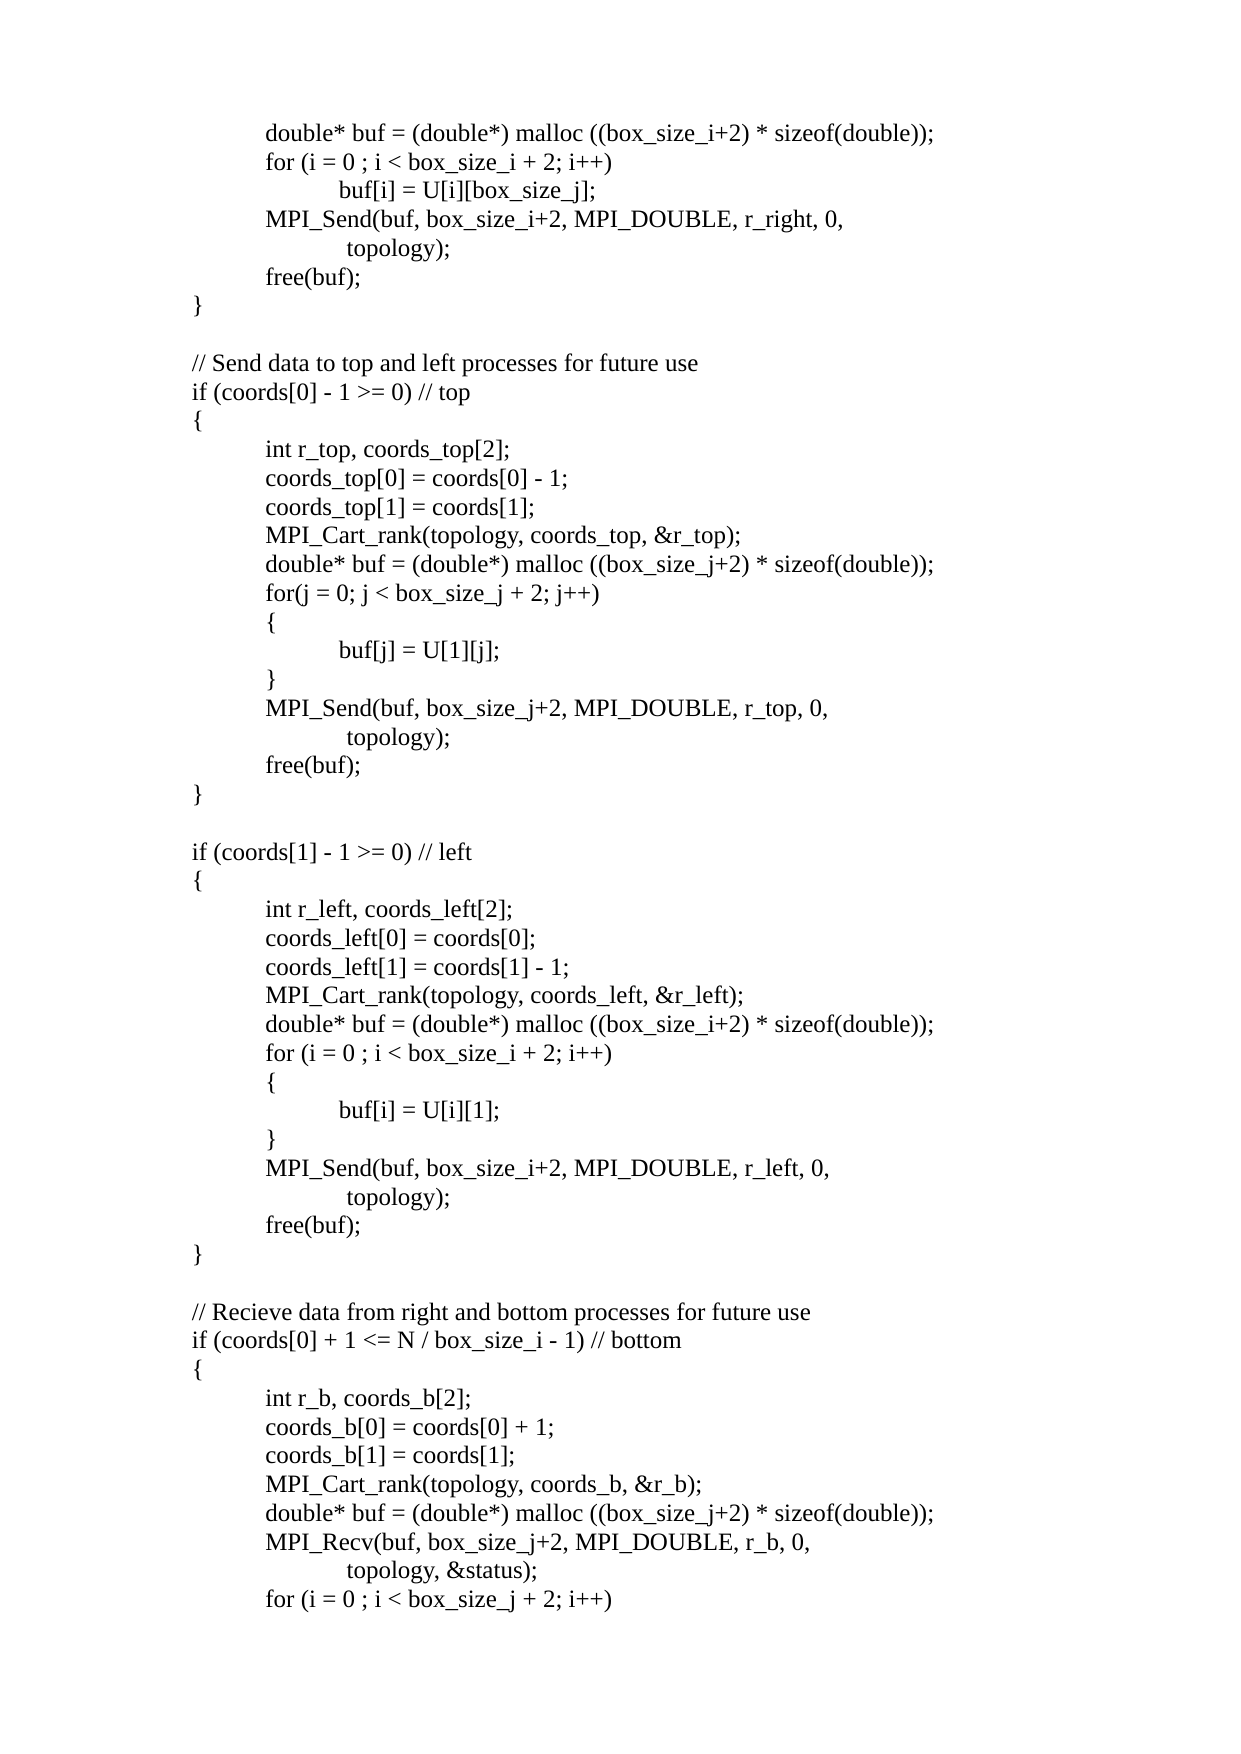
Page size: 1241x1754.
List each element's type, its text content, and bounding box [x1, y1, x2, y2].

text topology); [118, 722, 1122, 751]
text double* buf = (double*) malloc ((box_size_i+2) * sizeof(double)); [118, 118, 1122, 147]
text for(j = 0; j < box_size_j + 2; j++) [118, 578, 1122, 607]
text MPI_Send(buf, box_size_j+2, MPI_DOUBLE, r_top, 0, [118, 693, 1122, 722]
text MPI_Send(buf, box_size_i+2, MPI_DOUBLE, r_right, 0, [118, 204, 1122, 233]
text free(buf); [118, 751, 1122, 779]
text free(buf); [118, 1211, 1122, 1239]
text MPI_Cart_rank(topology, coords_top, &r_top); [118, 521, 1122, 549]
text int r_top, coords_top[2]; [118, 434, 1122, 463]
text int r_b, coords_b[2]; [118, 1383, 1122, 1412]
text coords_left[0] = coords[0]; [118, 923, 1122, 952]
text // Recieve data from right and bottom processes for future use [118, 1297, 1122, 1326]
text { [118, 866, 1122, 894]
text // Send data to top and left processes for future use [118, 348, 1122, 377]
text double* buf = (double*) malloc ((box_size_i+2) * sizeof(double)); [118, 1009, 1122, 1038]
text MPI_Send(buf, box_size_i+2, MPI_DOUBLE, r_left, 0, [118, 1153, 1122, 1182]
text buf[i] = U[i][box_size_j]; [118, 176, 1122, 204]
text MPI_Recv(buf, box_size_j+2, MPI_DOUBLE, r_b, 0, [118, 1527, 1122, 1556]
text coords_b[1] = coords[1]; [118, 1441, 1122, 1469]
text { [118, 607, 1122, 636]
text topology, &status); [118, 1556, 1122, 1584]
text topology); [118, 233, 1122, 262]
text } [118, 664, 1122, 693]
text topology); [118, 1182, 1122, 1211]
text } [118, 779, 1122, 808]
text coords_b[0] = coords[0] + 1; [118, 1412, 1122, 1441]
text for (i = 0 ; i < box_size_i + 2; i++) [118, 147, 1122, 176]
text MPI_Cart_rank(topology, coords_b, &r_b); [118, 1469, 1122, 1498]
text for (i = 0 ; i < box_size_i + 2; i++) [118, 1038, 1122, 1067]
text if (coords[0] - 1 >= 0) // top [118, 377, 1122, 406]
text } [118, 291, 1122, 319]
text { [118, 406, 1122, 434]
text } [118, 1124, 1122, 1153]
text double* buf = (double*) malloc ((box_size_j+2) * sizeof(double)); [118, 1498, 1122, 1527]
text } [118, 1239, 1122, 1268]
text free(buf); [118, 262, 1122, 291]
text coords_top[0] = coords[0] - 1; [118, 463, 1122, 492]
text for (i = 0 ; i < box_size_j + 2; i++) [118, 1584, 1122, 1613]
text buf[i] = U[i][1]; [118, 1096, 1122, 1124]
text if (coords[1] - 1 >= 0) // left [118, 837, 1122, 866]
text coords_top[1] = coords[1]; [118, 492, 1122, 521]
text coords_left[1] = coords[1] - 1; [118, 952, 1122, 981]
text { [118, 1067, 1122, 1096]
text if (coords[0] + 1 <= N / box_size_i - 1) // bottom [118, 1326, 1122, 1354]
text { [118, 1354, 1122, 1383]
text MPI_Cart_rank(topology, coords_left, &r_left); [118, 981, 1122, 1009]
text buf[j] = U[1][j]; [118, 636, 1122, 664]
text int r_left, coords_left[2]; [118, 894, 1122, 923]
text double* buf = (double*) malloc ((box_size_j+2) * sizeof(double)); [118, 549, 1122, 578]
